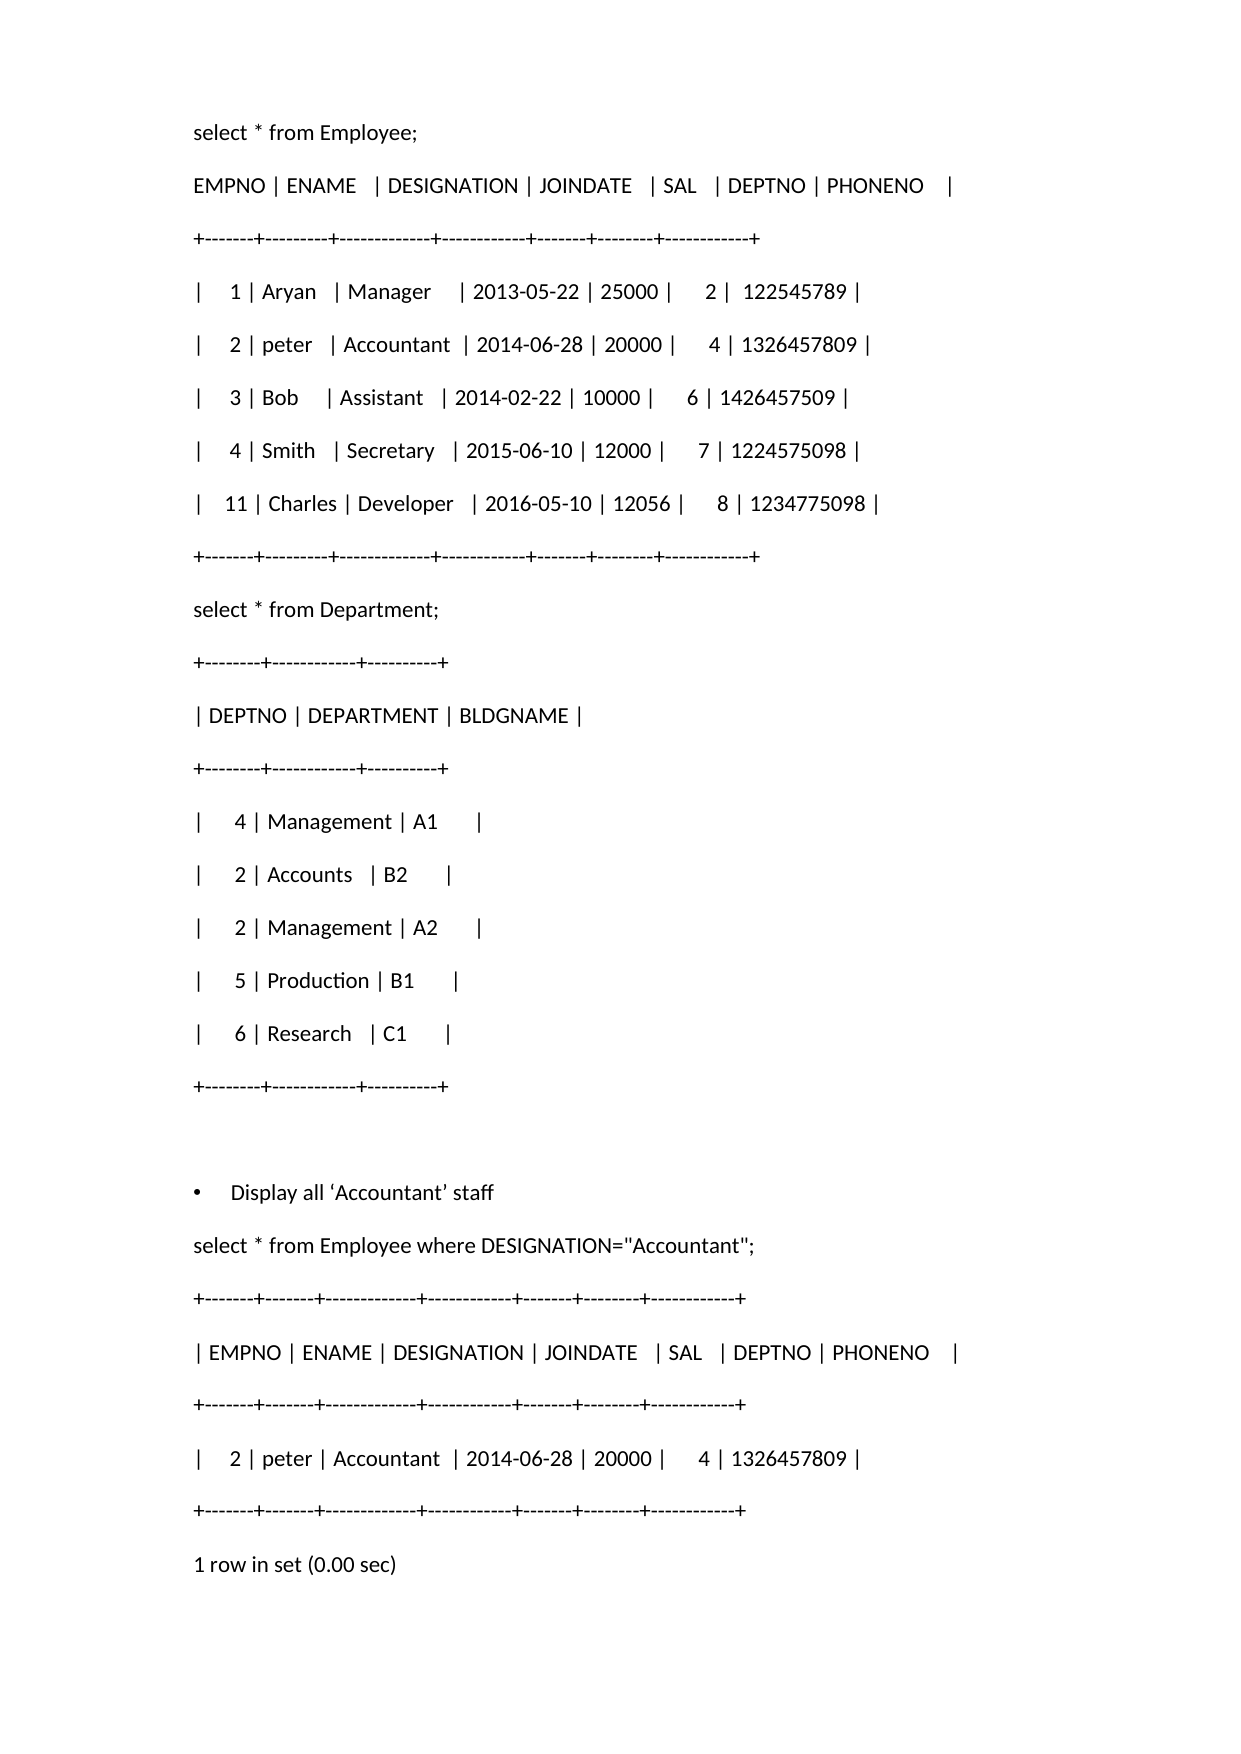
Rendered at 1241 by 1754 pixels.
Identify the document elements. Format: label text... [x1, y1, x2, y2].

text +-------+-------+-------------+------------+-------+--------+------------+ [193, 1391, 1122, 1419]
text | 2 | peter | Accountant | 2014-06-28 | 20000 | 4 | 1326457809 | [193, 1444, 1122, 1472]
text | 4 | Smith | Secretary | 2015-06-10 | 12000 | 7 | 1224575098 | [193, 436, 1122, 464]
text +-------+-------+-------------+------------+-------+--------+------------+ [193, 1497, 1122, 1525]
text | EMPNO | ENAME | DESIGNATION | JOINDATE | SAL | DEPTNO | PHONENO | [193, 1338, 1122, 1366]
text | 11 | Charles | Developer | 2016-05-10 | 12056 | 8 | 1234775098 | [193, 489, 1122, 517]
text +-------+---------+-------------+------------+-------+--------+------------+ [193, 224, 1122, 252]
text | DEPTNO | DEPARTMENT | BLDGNAME | [193, 701, 1122, 729]
text +--------+------------+----------+ [193, 1072, 1122, 1101]
text | 5 | Production | B1 | [193, 966, 1122, 994]
text +-------+---------+-------------+------------+-------+--------+------------+ [193, 542, 1122, 570]
text select * from Department; [193, 595, 1122, 623]
list Display all ‘Accountant’ staff [156, 1178, 1122, 1207]
text +--------+------------+----------+ [193, 754, 1122, 782]
text | 6 | Research | C1 | [193, 1019, 1122, 1047]
text +--------+------------+----------+ [193, 648, 1122, 676]
text | 4 | Management | A1 | [193, 807, 1122, 835]
text | 1 | Aryan | Manager | 2013-05-22 | 25000 | 2 | 122545789 | [193, 277, 1122, 305]
text +-------+-------+-------------+------------+-------+--------+------------+ [193, 1284, 1122, 1313]
text select * from Employee; [193, 118, 1122, 146]
text | 2 | peter | Accountant | 2014-06-28 | 20000 | 4 | 1326457809 | [193, 330, 1122, 358]
text select * from Employee where DESIGNATION="Accountant"; [193, 1232, 1122, 1259]
text | 2 | Accounts | B2 | [193, 860, 1122, 888]
text | 3 | Bob | Assistant | 2014-02-22 | 10000 | 6 | 1426457509 | [193, 383, 1122, 411]
text EMPNO | ENAME | DESIGNATION | JOINDATE | SAL | DEPTNO | PHONENO | [193, 171, 1122, 199]
text | 2 | Management | A2 | [193, 913, 1122, 941]
text 1 row in set (0.00 sec) [193, 1550, 1122, 1578]
